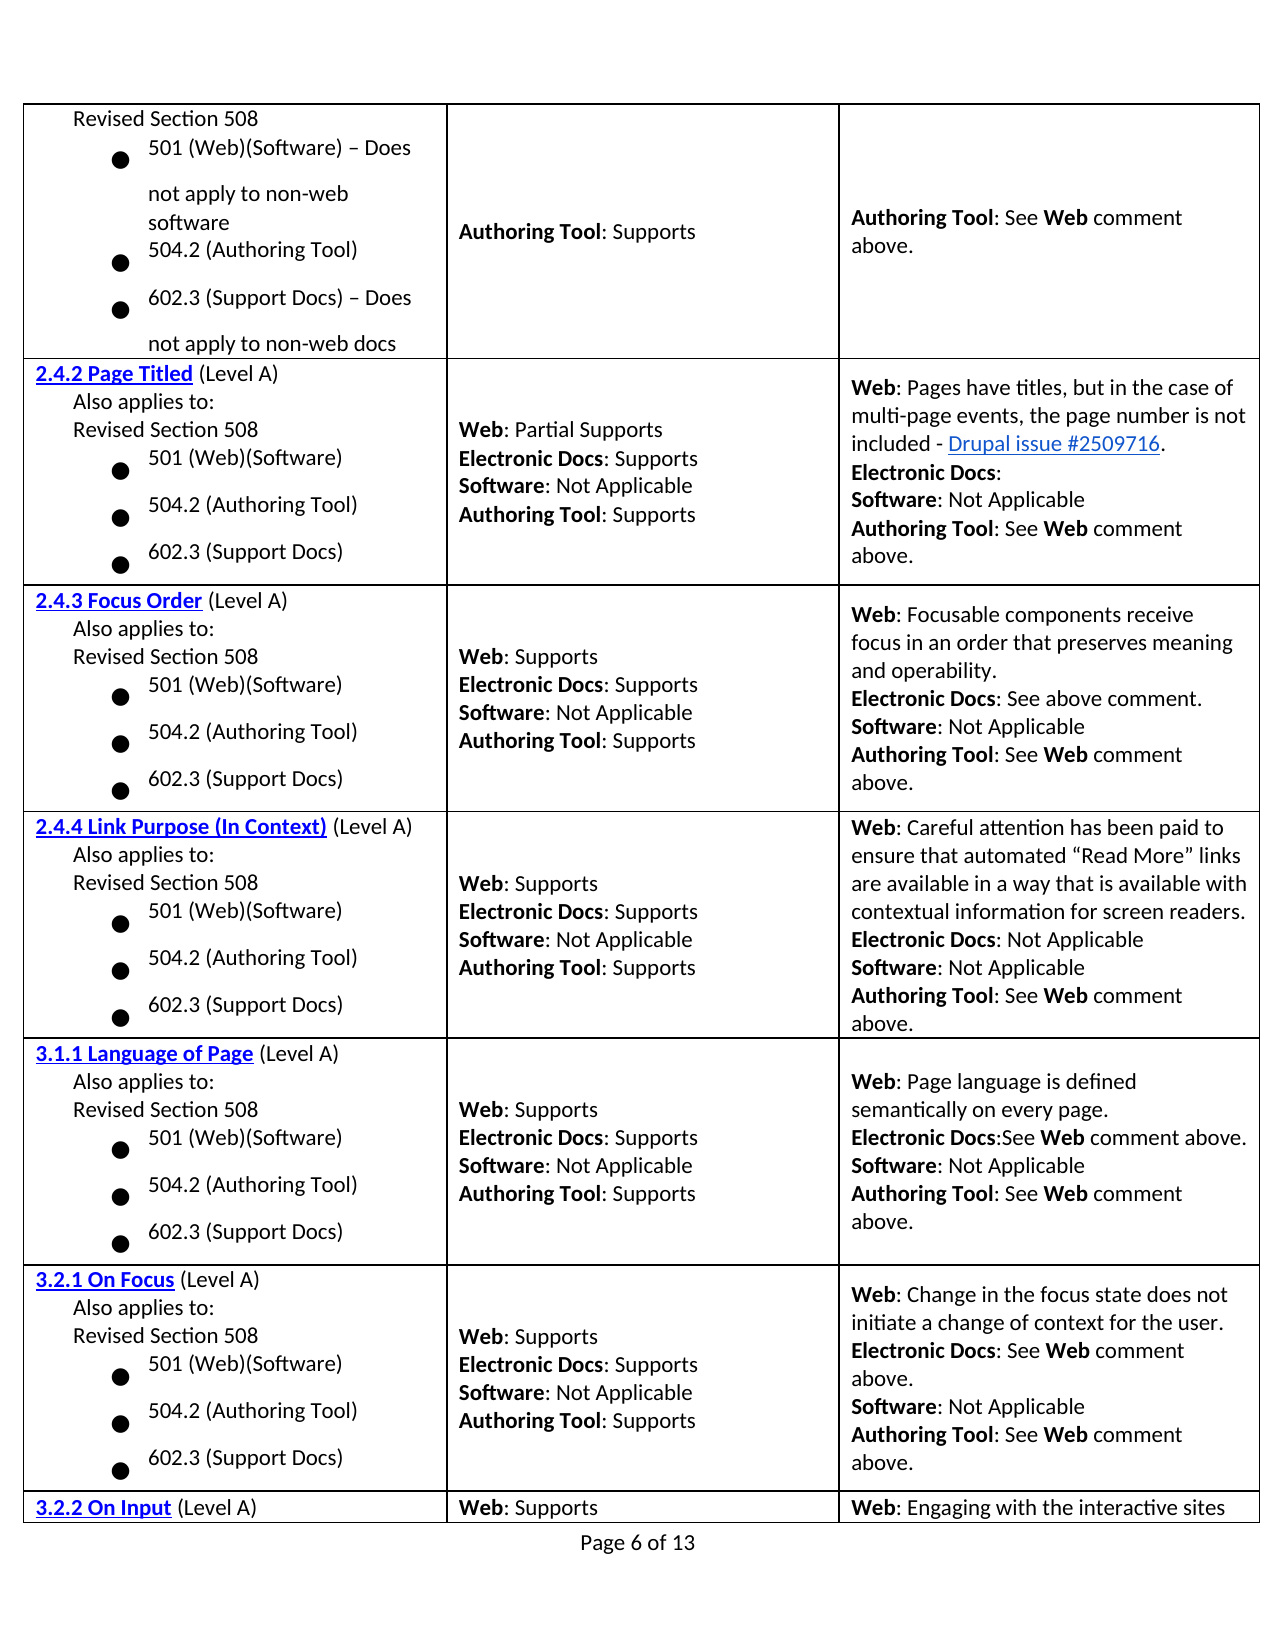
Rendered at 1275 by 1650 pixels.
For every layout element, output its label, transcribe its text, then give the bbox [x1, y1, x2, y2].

table_cell Web: Page language is defined semantically on every page. Electronic Docs:See Web comment above. Software: Not Applicable Authoring Tool: See Web comment above. [840, 1039, 1259, 1264]
table_cell Web: Supports Electronic Docs: Supports Software: Not Applicable Authoring Tool: Supports [448, 1266, 838, 1490]
table_cell 3.2.2 On Input (Level A) [24, 1492, 446, 1522]
table_cell Web: Supports Electronic Docs: Supports Software: Not Applicable Authoring Tool: Supports [448, 1039, 838, 1264]
table_cell 2.4.2 Page Titled (Level A) Also applies to: Revised Section 508 501 (Web)(Software) 504.2 (Authoring Tool) 602.3 (Support Docs) [24, 359, 446, 584]
table_cell Web: Pages have titles, but in the case of multi-page events, the page number is not included - Drupal issue #2509716. Electronic Docs: Software: Not Applicable Authoring Tool: See Web comment above. [840, 359, 1259, 584]
table_cell 3.2.1 On Focus (Level A) Also applies to: Revised Section 508 501 (Web)(Software) 504.2 (Authoring Tool) 602.3 (Support Docs) [24, 1266, 446, 1490]
table_cell Authoring Tool: Supports [448, 105, 838, 358]
table_cell Web: Partial Supports Electronic Docs: Supports Software: Not Applicable Authoring Tool: Supports [448, 359, 838, 584]
table_cell 2.4.4 Link Purpose (In Context) (Level A) Also applies to: Revised Section 508 501 (Web)(Software) 504.2 (Authoring Tool) 602.3 (Support Docs) [24, 812, 446, 1037]
table_cell 2.4.3 Focus Order (Level A) Also applies to: Revised Section 508 501 (Web)(Software) 504.2 (Authoring Tool) 602.3 (Support Docs) [24, 586, 446, 811]
table_cell Web: Engaging with the interactive sites [840, 1492, 1259, 1522]
table_cell Authoring Tool: See Web comment above. [840, 105, 1259, 358]
table_cell 3.1.1 Language of Page (Level A) Also applies to: Revised Section 508 501 (Web)(Software) 504.2 (Authoring Tool) 602.3 (Support Docs) [24, 1039, 446, 1264]
table_cell Web: Supports Electronic Docs: Supports Software: Not Applicable Authoring Tool: Supports [448, 812, 838, 1037]
table_cell Web: Supports [448, 1492, 838, 1522]
table_cell Revised Section 508 501 (Web)(Software) – Does not apply to non-web software 504.2 (Authoring Tool) 602.3 (Support Docs) – Does not apply to non-web docs [24, 105, 446, 358]
table_cell Web: Focusable components receive focus in an order that preserves meaning and operability. Electronic Docs: See above comment. Software: Not Applicable Authoring Tool: See Web comment above. [840, 586, 1259, 811]
table_cell Web: Change in the focus state does not initiate a change of context for the user. Electronic Docs: See Web comment above. Software: Not Applicable Authoring Tool: See Web comment above. [840, 1266, 1259, 1490]
table_cell Web: Supports Electronic Docs: Supports Software: Not Applicable Authoring Tool: Supports [448, 586, 838, 811]
table_cell Web: Careful attention has been paid to ensure that automated “Read More” links are available in a way that is available with contextual information for screen readers. Electronic Docs: Not Applicable Software: Not Applicable Authoring Tool: See Web comment above. [840, 812, 1259, 1037]
